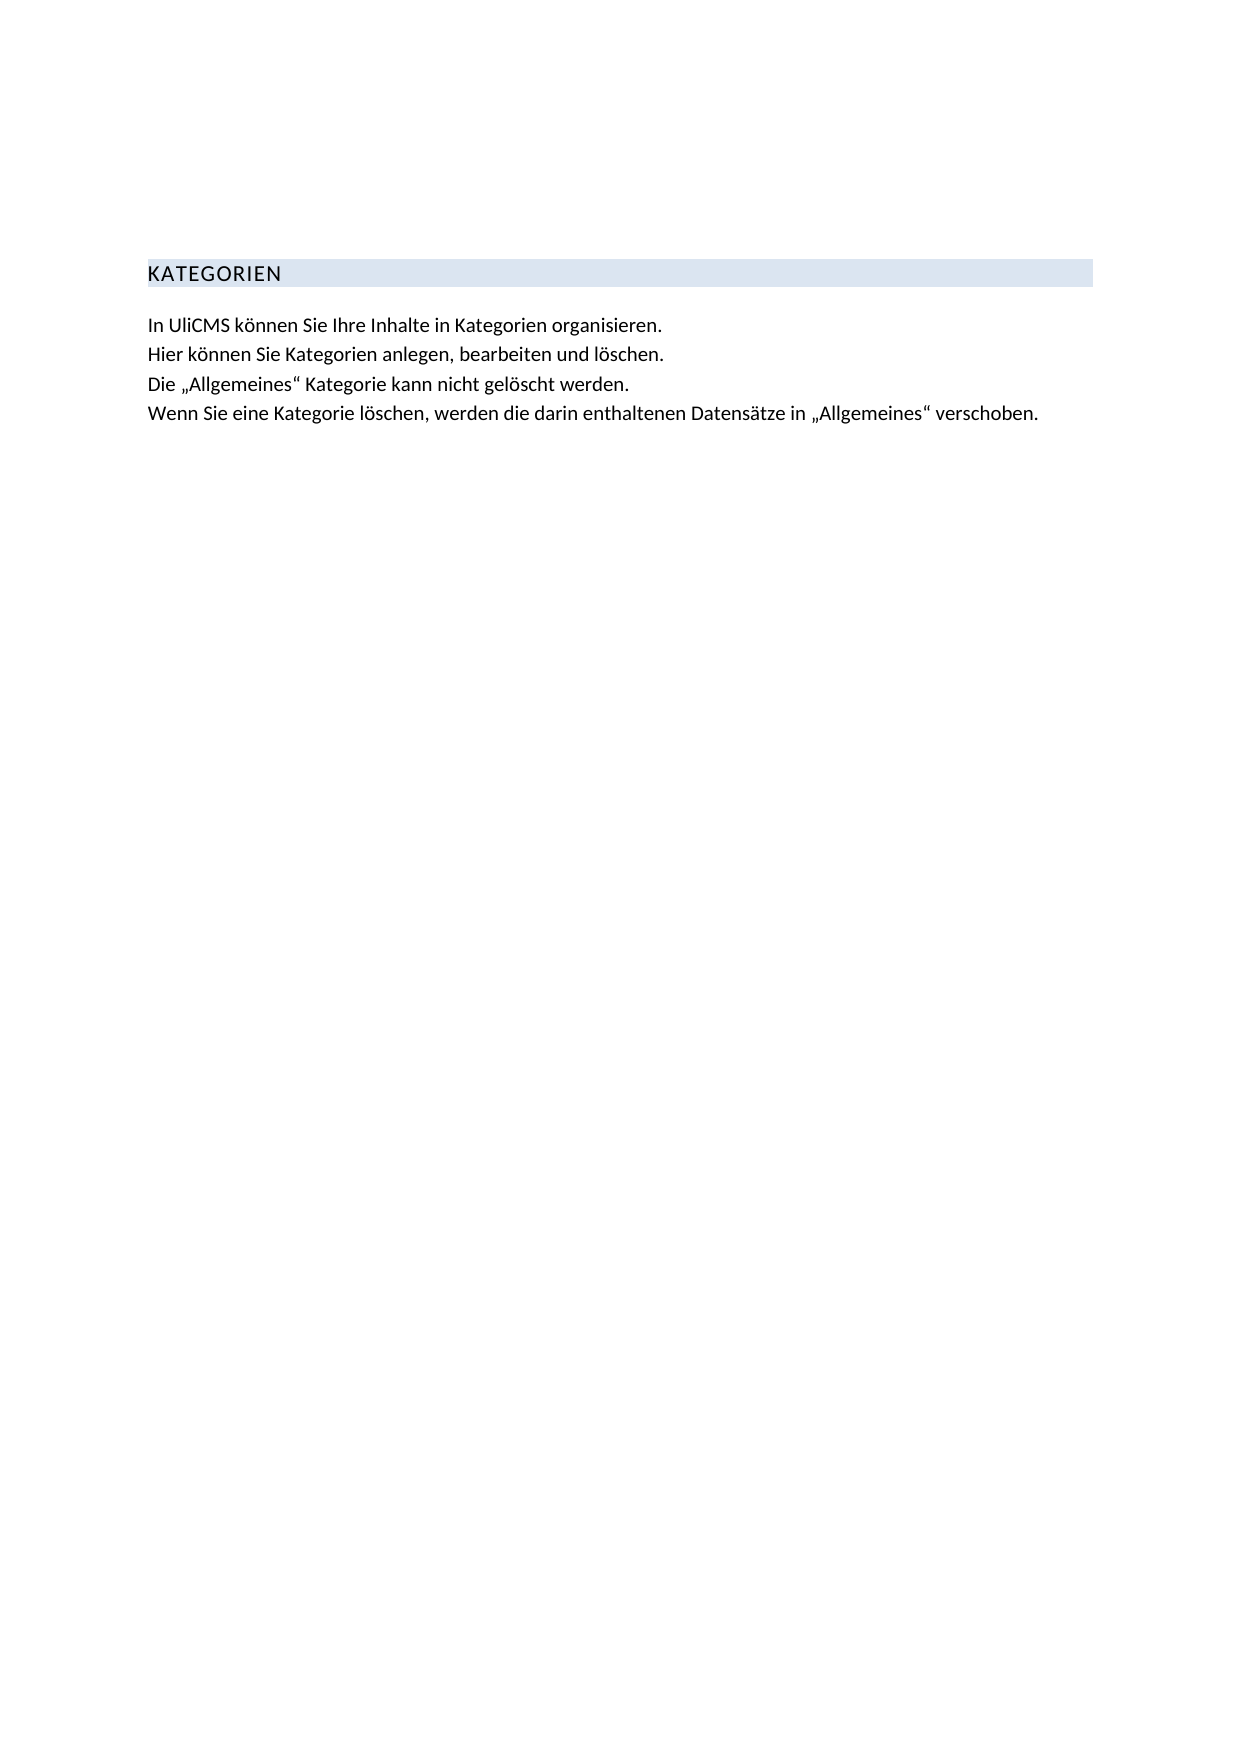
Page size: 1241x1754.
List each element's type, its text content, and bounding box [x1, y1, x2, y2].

text In UliCMS können Sie Ihre Inhalte in Kategorien organisieren. Hier können Sie Kategorien anlegen, bearbeiten und löschen. Die „Allgemeines“ Kategorie kann nicht gelöscht werden. Wenn Sie eine Kategorie löschen, werden die darin enthaltenen Datensätze in „Allgemeines“ verschoben. [148, 312, 1093, 425]
subtitle Kategorien [148, 259, 1093, 287]
